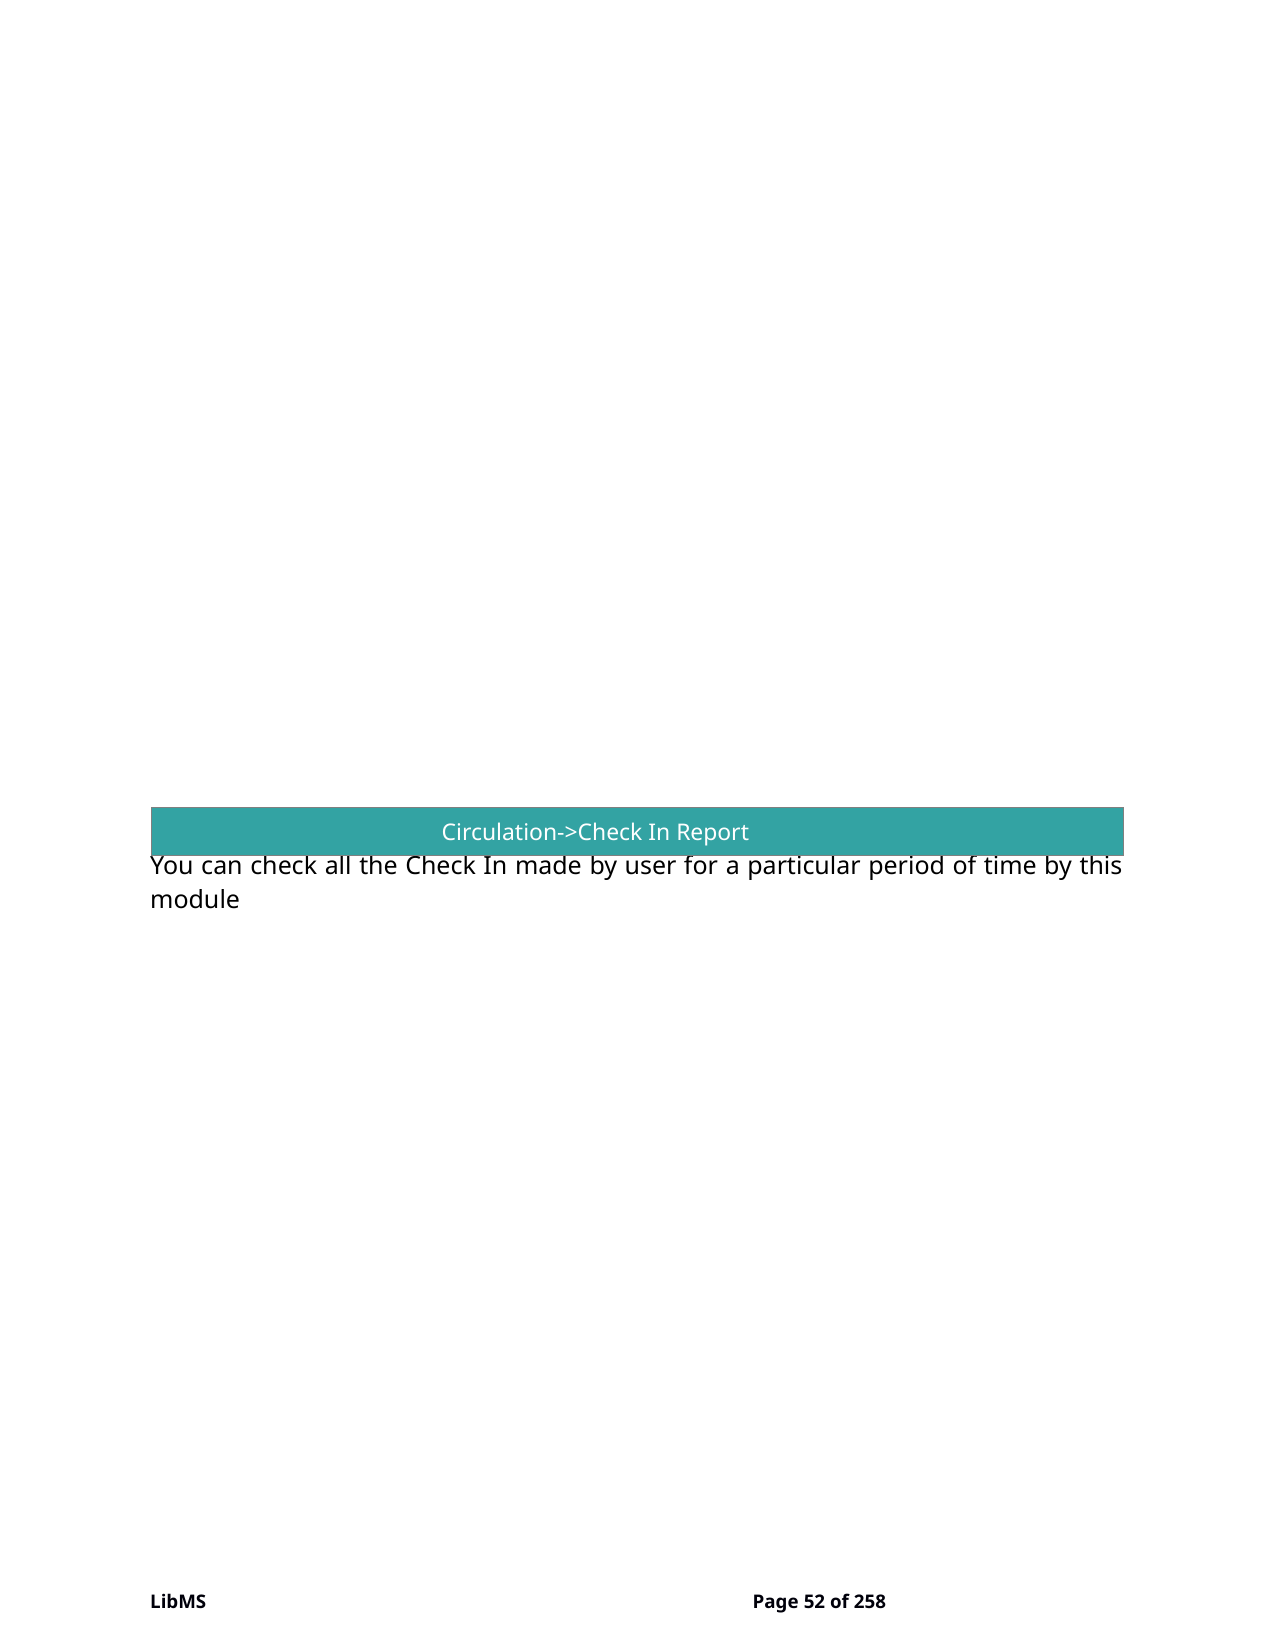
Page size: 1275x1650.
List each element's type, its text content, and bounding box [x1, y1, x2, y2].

text You can check all the Check In made by user for a particular period of time by this module [150, 848, 1125, 916]
